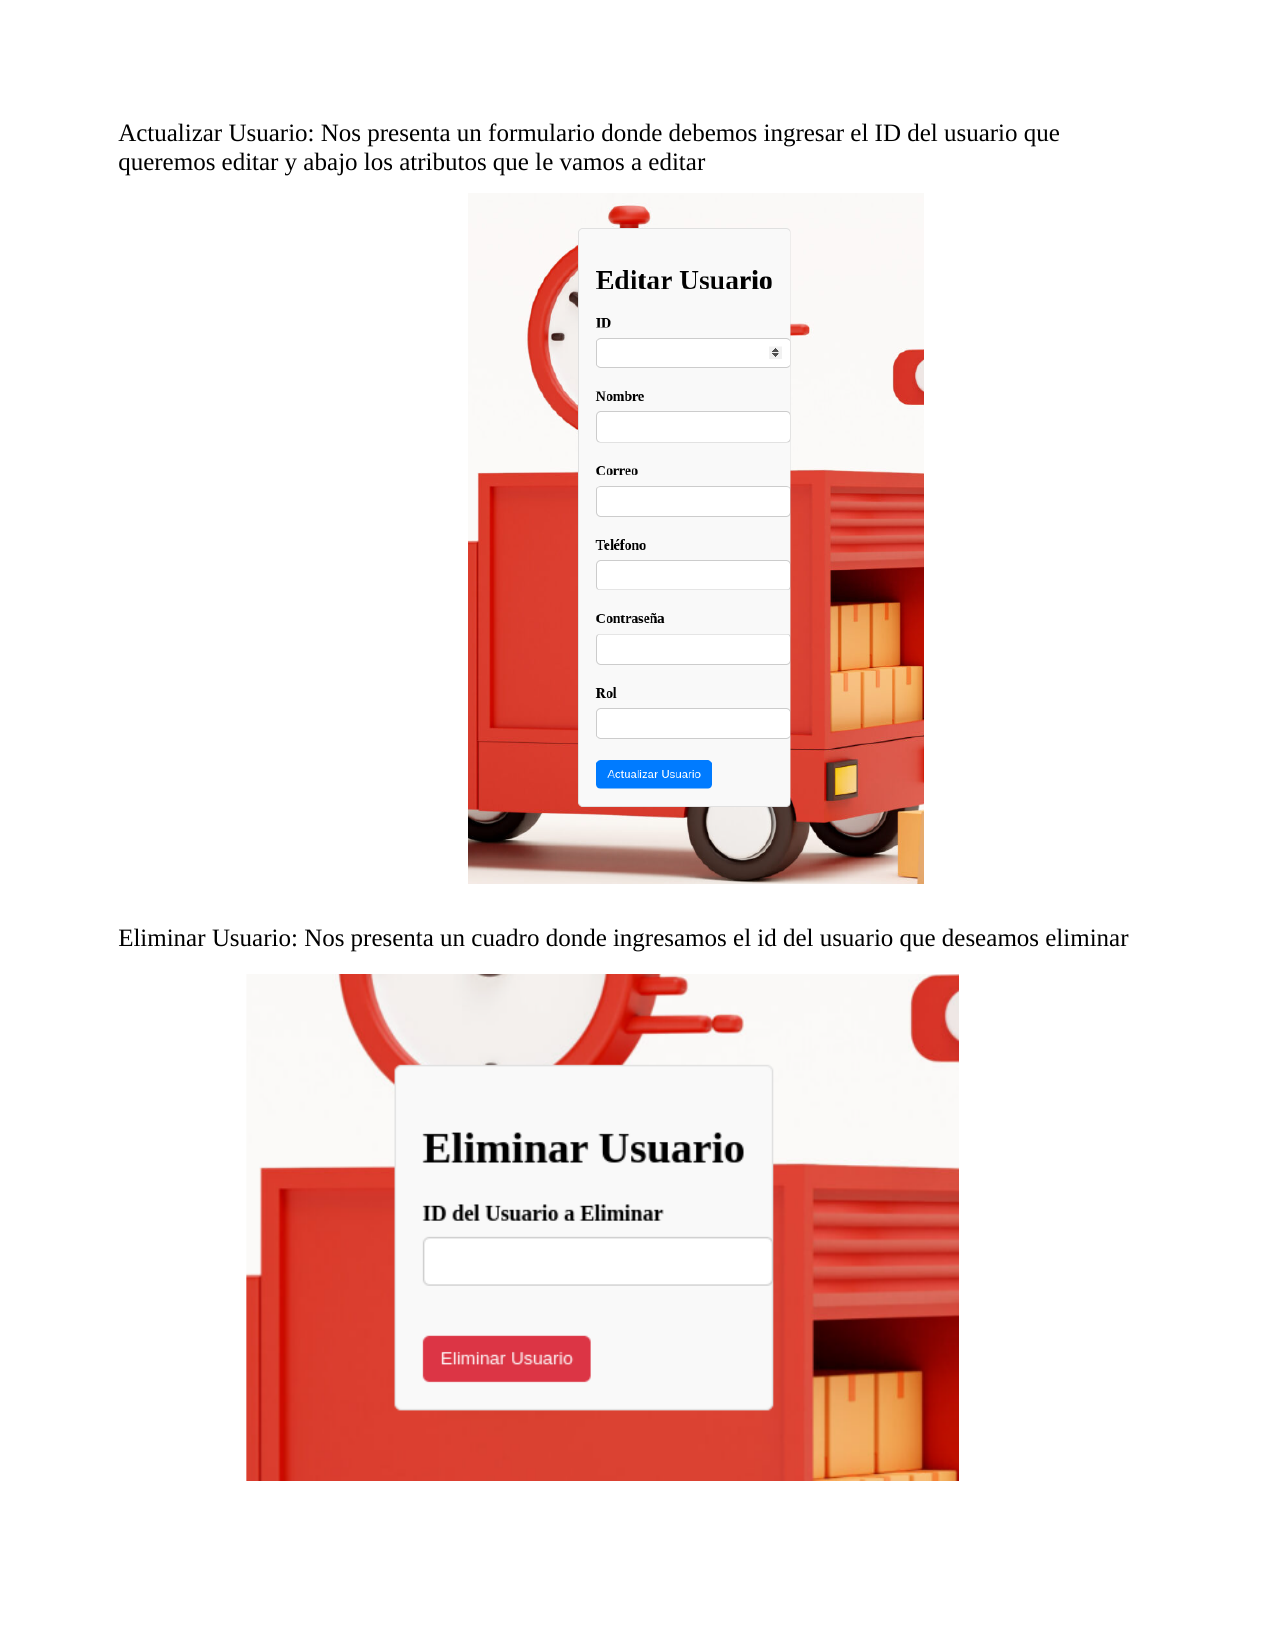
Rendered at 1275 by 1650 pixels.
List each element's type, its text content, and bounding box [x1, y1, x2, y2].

picture [246, 974, 959, 1481]
picture [468, 193, 924, 884]
text Actualizar Usuario: Nos presenta un formulario donde debemos ingresar el ID del usuario que queremos editar y abajo los atributos que le vamos a editar [118, 118, 1157, 176]
text Eliminar Usuario: Nos presenta un cuadro donde ingresamos el id del usuario que deseamos eliminar [118, 923, 1157, 1009]
